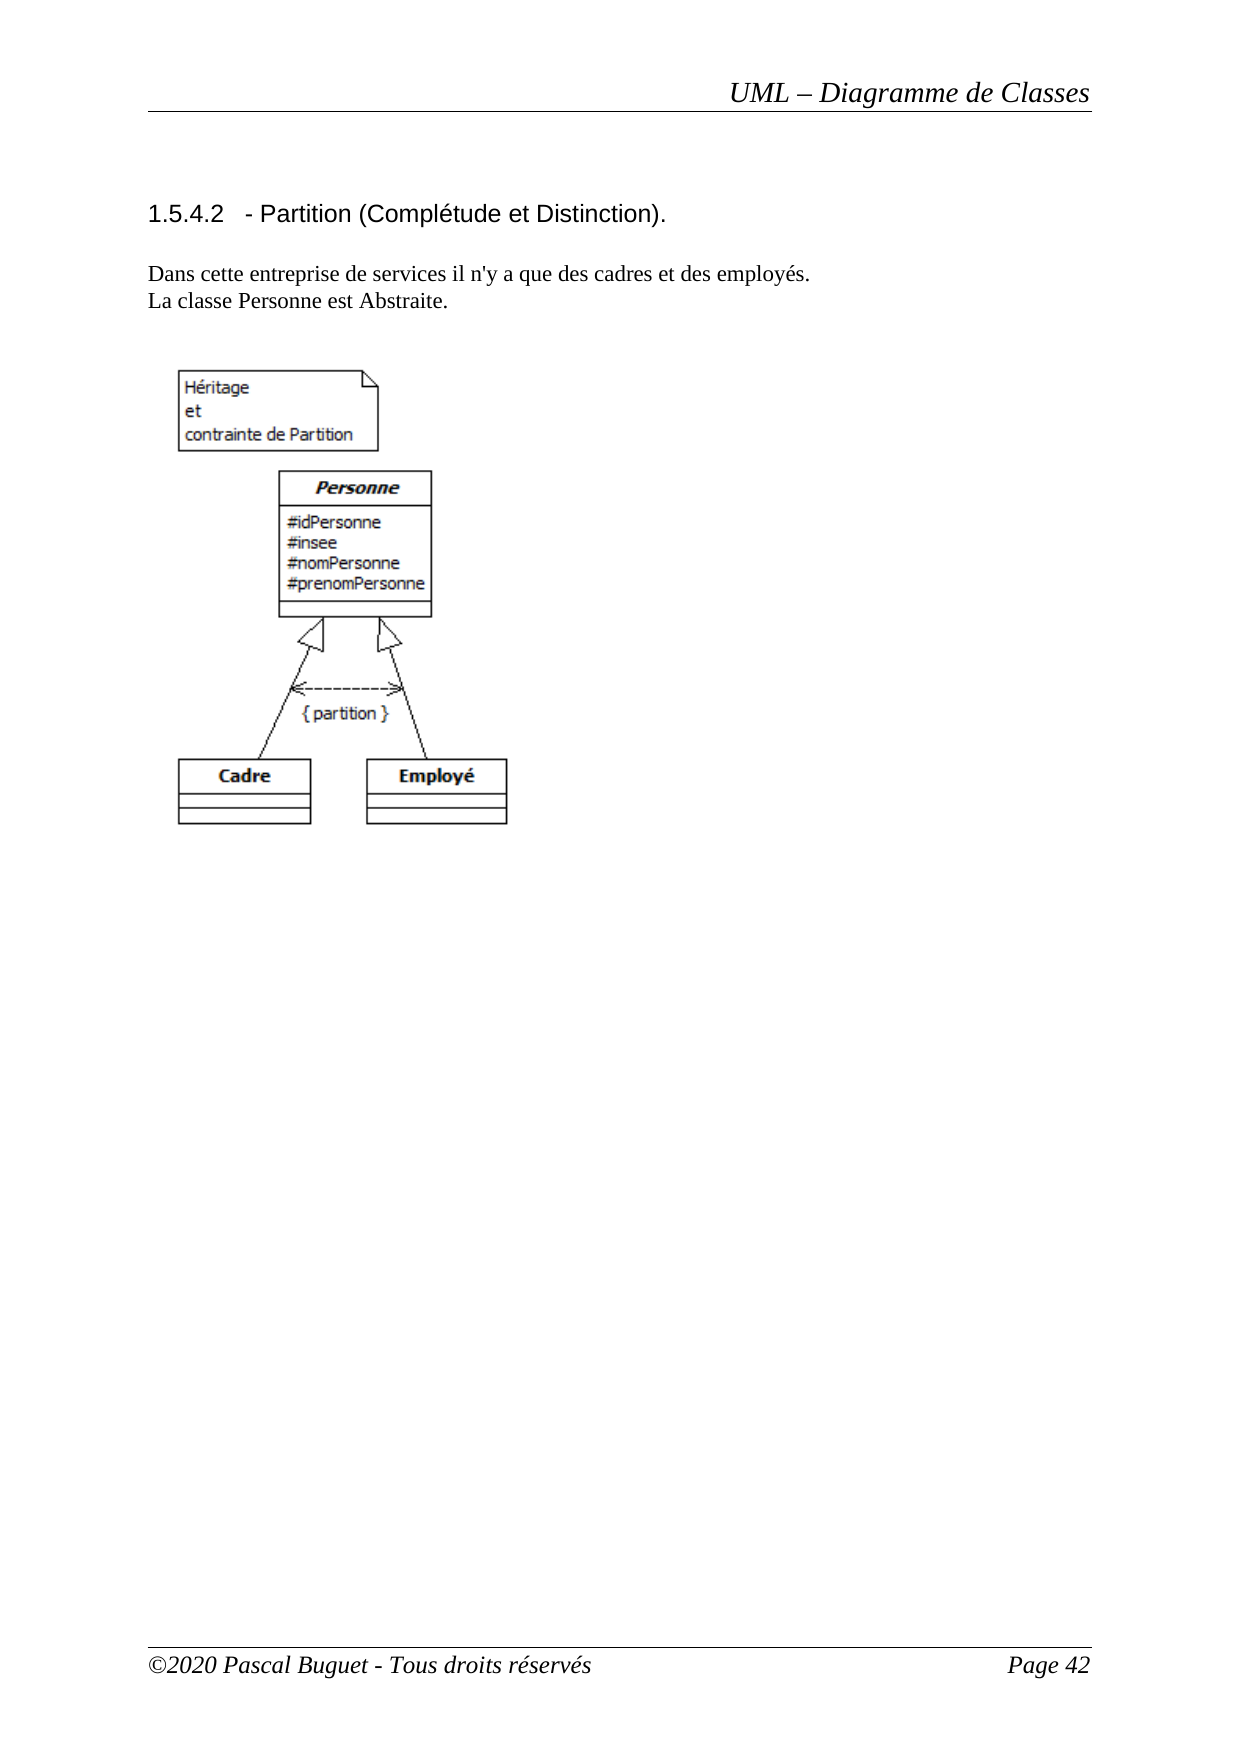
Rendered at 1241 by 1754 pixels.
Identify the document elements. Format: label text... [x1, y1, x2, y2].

picture [147, 339, 539, 856]
subtitle - Partition (Complétude et Distinction). [148, 199, 1092, 228]
text Dans cette entreprise de services il n'y a que des cadres et des employés. [148, 260, 1092, 287]
text La classe Personne est Abstraite. [148, 287, 1092, 313]
